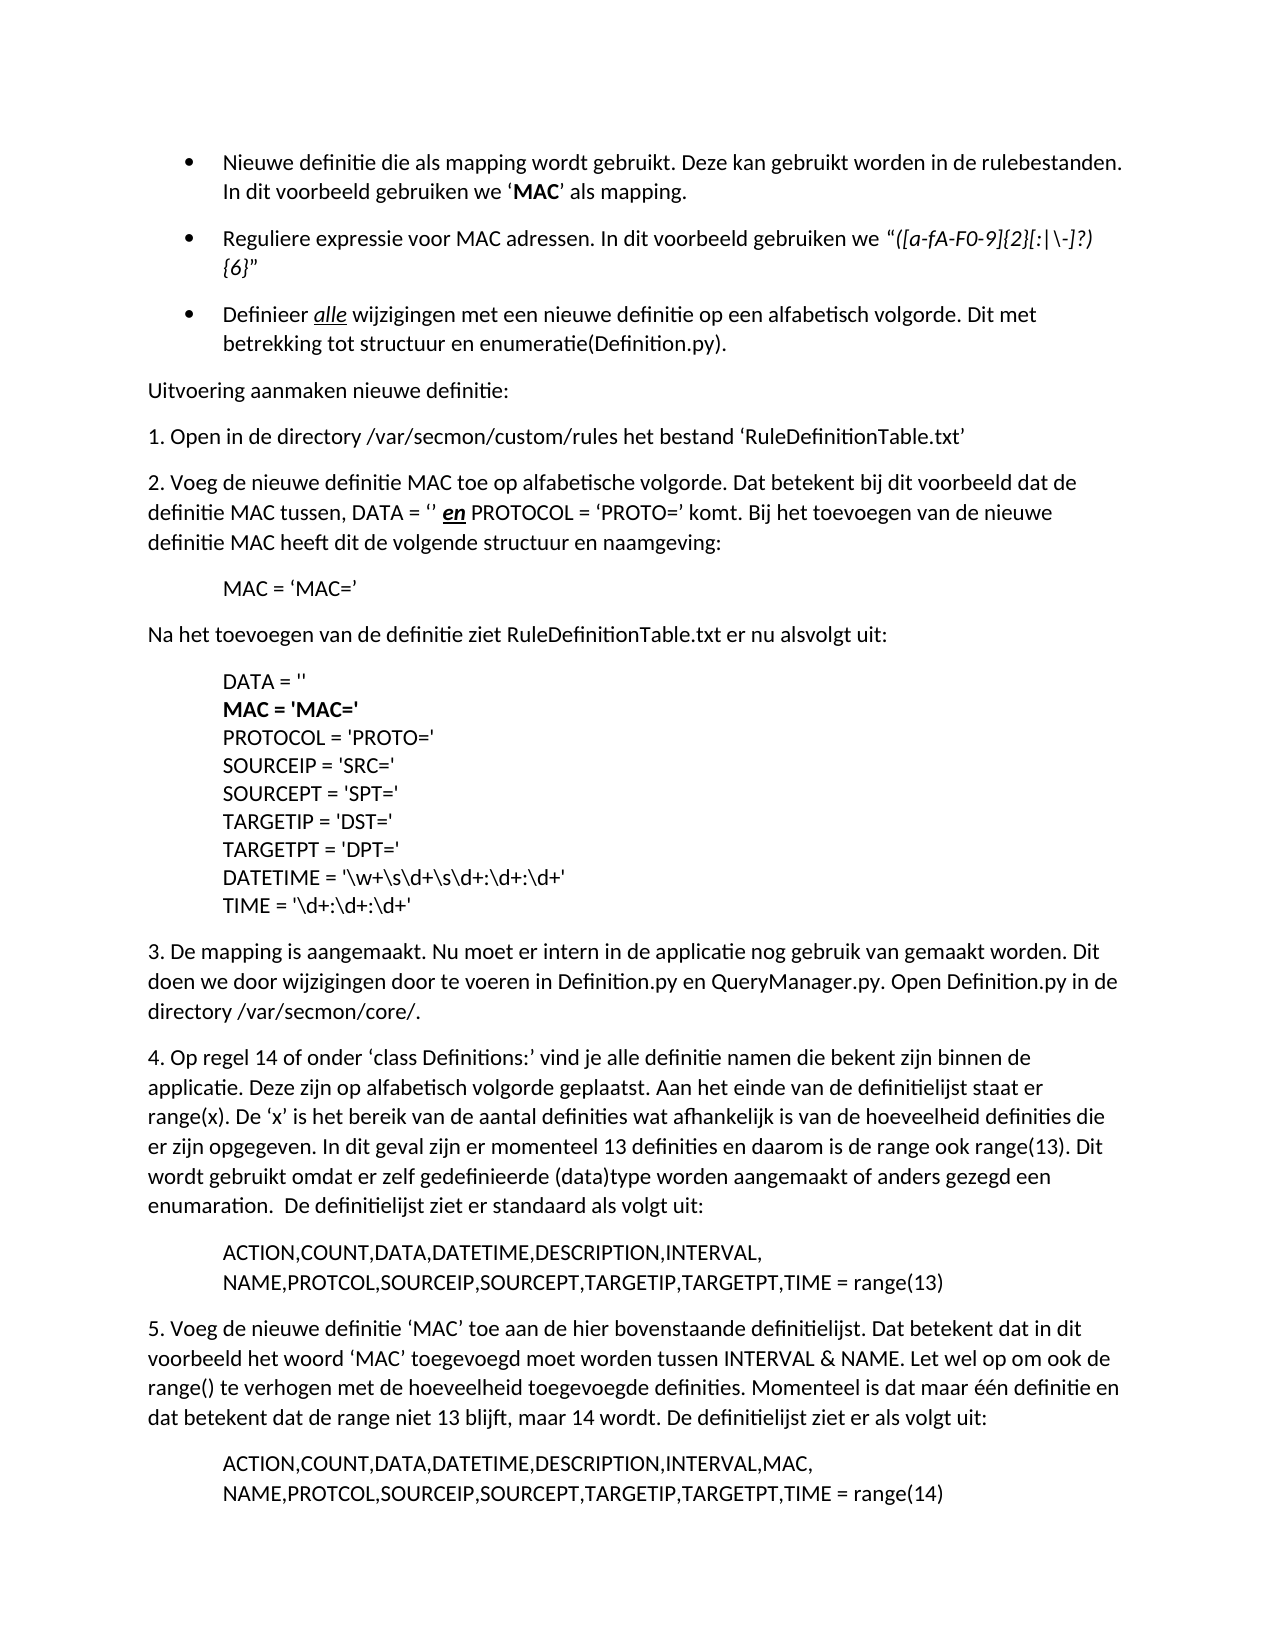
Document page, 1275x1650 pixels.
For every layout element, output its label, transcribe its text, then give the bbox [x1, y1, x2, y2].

text 5. Voeg de nieuwe definitie ‘MAC’ toe aan de hier bovenstaande definitielijst. Dat betekent dat in dit voorbeeld het woord ‘MAC’ toegevoegd moet worden tussen INTERVAL & NAME. Let wel op om ook de range() te verhogen met de hoeveelheid toegevoegde definities. Momenteel is dat maar één definitie en dat betekent dat de range niet 13 blijft, maar 14 wordt. De definitielijst ziet er als volgt uit: [148, 1314, 1127, 1431]
text SOURCEIP = 'SRC=' [223, 751, 1127, 779]
text MAC = ‘MAC=’ [223, 574, 1127, 602]
text DATETIME = '\w+\s\d+\s\d+:\d+:\d+' [223, 863, 1127, 891]
list Reguliere expressie voor MAC adressen. In dit voorbeeld gebruiken we “([a-fA-F0-9]{2}[:|\-]?){6}” [185, 224, 1127, 281]
list Definieer alle wijzigingen met een nieuwe definitie op een alfabetisch volgorde. Dit met betrekking tot structuur en enumeratie(Definition.py). [185, 300, 1127, 357]
text 2. Voeg de nieuwe definitie MAC toe op alfabetische volgorde. Dat betekent bij dit voorbeeld dat de definitie MAC tussen, DATA = ‘’ en PROTOCOL = ‘PROTO=’ komt. Bij het toevoegen van de nieuwe definitie MAC heeft dit de volgende structuur en naamgeving: [148, 468, 1127, 556]
text ACTION,COUNT,DATA,DATETIME,DESCRIPTION,INTERVAL, NAME,PROTCOL,SOURCEIP,SOURCEPT,TARGETIP,TARGETPT,TIME = range(13) [223, 1238, 1127, 1296]
list Nieuwe definitie die als mapping wordt gebruikt. Deze kan gebruikt worden in de rulebestanden. In dit voorbeeld gebruiken we ‘MAC’ als mapping. [185, 148, 1127, 205]
text PROTOCOL = 'PROTO=' [223, 723, 1127, 751]
text 3. De mapping is aangemaakt. Nu moet er intern in de applicatie nog gebruik van gemaakt worden. Dit doen we door wijzigingen door te voeren in Definition.py en QueryManager.py. Open Definition.py in de directory /var/secmon/core/. [148, 937, 1127, 1025]
text SOURCEPT = 'SPT=' [223, 779, 1127, 807]
text ACTION,COUNT,DATA,DATETIME,DESCRIPTION,INTERVAL,MAC, NAME,PROTCOL,SOURCEIP,SOURCEPT,TARGETIP,TARGETPT,TIME = range(14) [223, 1449, 1127, 1507]
text TIME = '\d+:\d+:\d+' [223, 891, 1127, 919]
text Uitvoering aanmaken nieuwe definitie: [148, 376, 1127, 404]
text TARGETIP = 'DST=' [223, 807, 1127, 835]
text DATA = '' [223, 667, 1127, 695]
text 4. Op regel 14 of onder ‘class Definitions:’ vind je alle definitie namen die bekent zijn binnen de applicatie. Deze zijn op alfabetisch volgorde geplaatst. Aan het einde van de definitielijst staat er range(x). De ‘x’ is het bereik van de aantal definities wat afhankelijk is van de hoeveelheid definities die er zijn opgegeven. In dit geval zijn er momenteel 13 definities en daarom is de range ook range(13). Dit wordt gebruikt omdat er zelf gedefinieerde (data)type worden aangemaakt of anders gezegd een enumaration. De definitielijst ziet er standaard als volgt uit: [148, 1043, 1127, 1219]
text MAC = 'MAC=' [223, 695, 1127, 723]
text Na het toevoegen van de definitie ziet RuleDefinitionTable.txt er nu alsvolgt uit: [148, 621, 1127, 648]
text 1. Open in de directory /var/secmon/custom/rules het bestand ‘RuleDefinitionTable.txt’ [148, 422, 1127, 450]
text TARGETPT = 'DPT=' [223, 835, 1127, 863]
